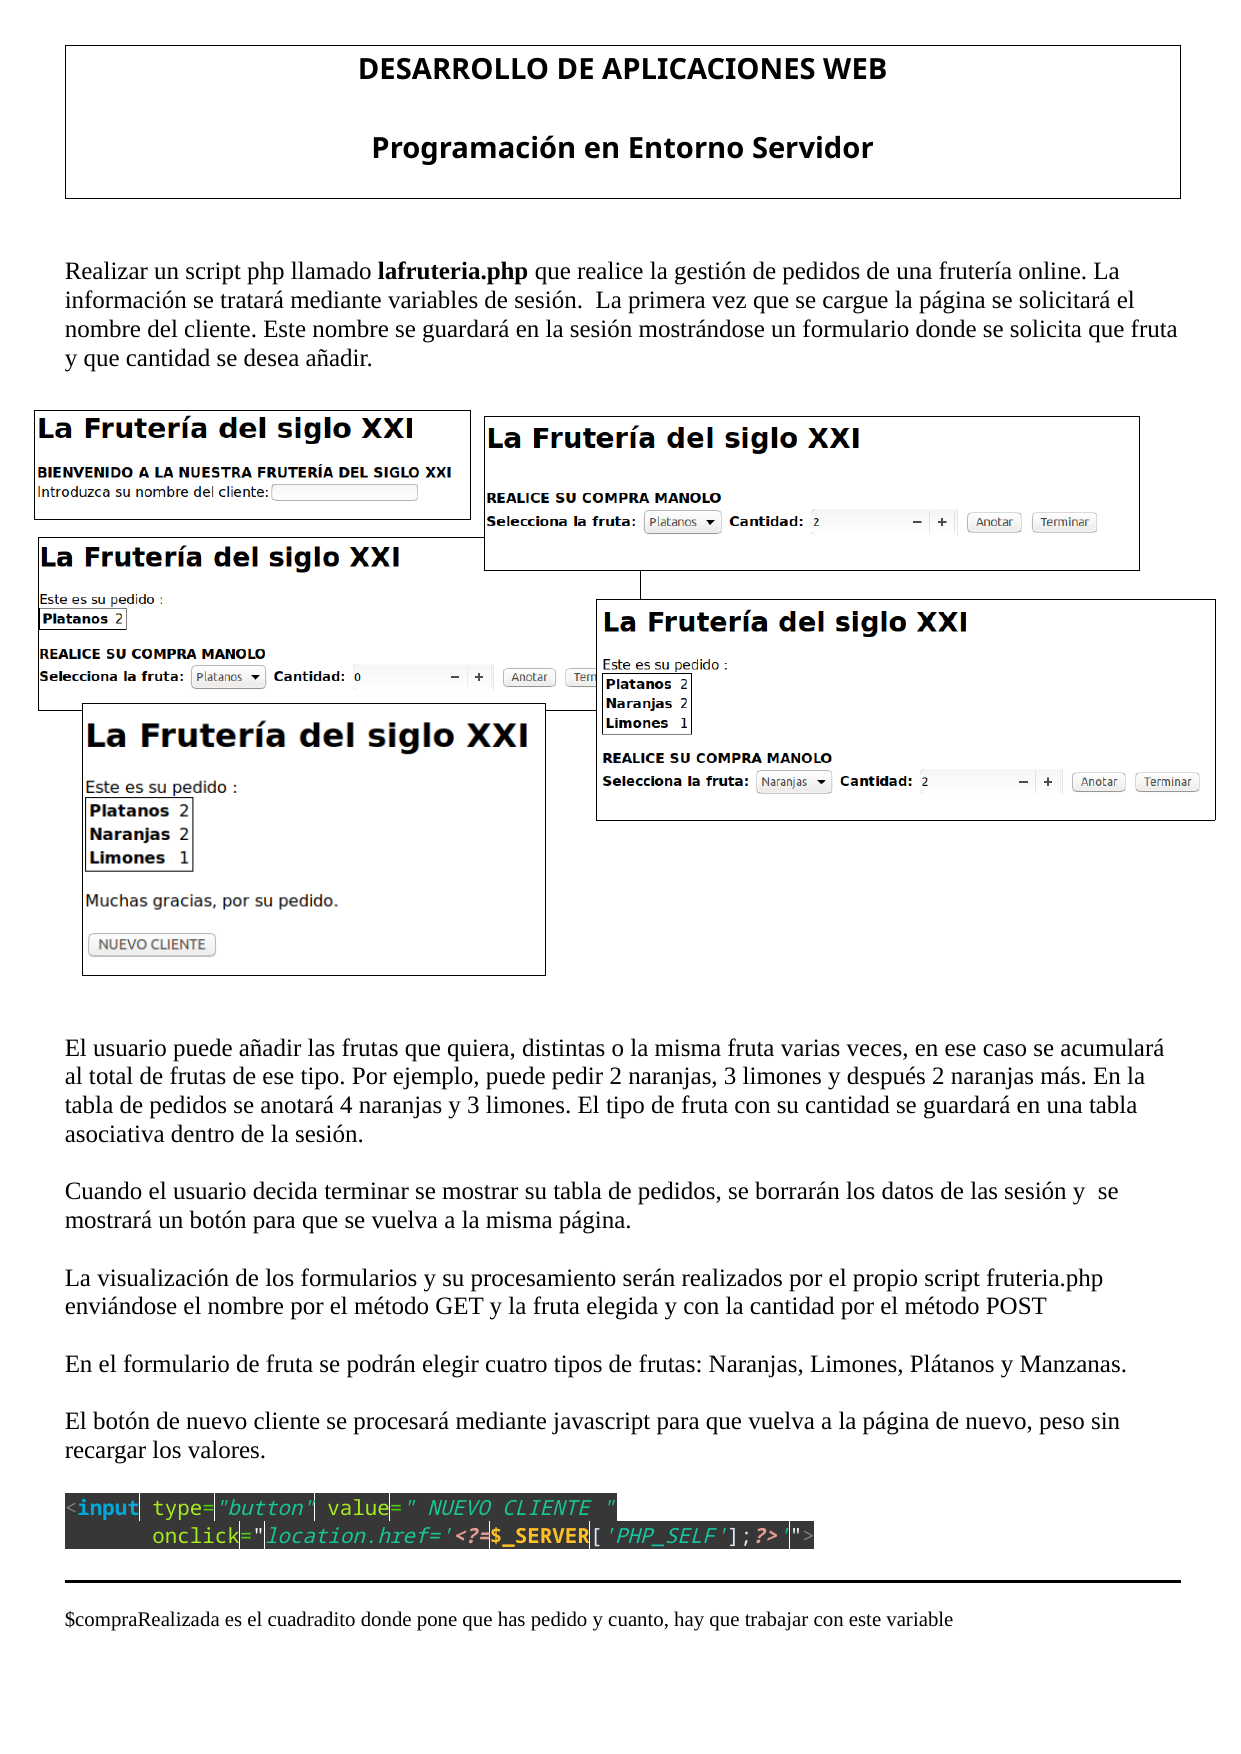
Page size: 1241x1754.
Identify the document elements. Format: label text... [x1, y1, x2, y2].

text DESARROLLO DE APLICACIONES WEB [66, 46, 1180, 88]
text Cuando el usuario decida terminar se mostrar su tabla de pedidos, se borrarán los datos de las sesión y se mostrará un botón para que se vuelva a la misma página. [64, 1176, 1181, 1234]
text <input type="button" value=" NUEVO CLIENTE " [64, 1493, 1181, 1521]
text En el formulario de fruta se podrán elegir cuatro tipos de frutas: Naranjas, Limones, Plátanos y Manzanas. [64, 1349, 1181, 1378]
text Programación en Entorno Servidor [66, 124, 1180, 167]
text Realizar un script php llamado lafruteria.php que realice la gestión de pedidos de una frutería online. La información se tratará mediante variables de sesión. La primera vez que se cargue la página se solicitará el nombre del cliente. Este nombre se guardará en la sesión mostrándose un formulario donde se solicita que fruta y que cantidad se desea añadir. [64, 256, 1181, 371]
text El botón de nuevo cliente se procesará mediante javascript para que vuelva a la página de nuevo, peso sin recargar los valores. [64, 1406, 1181, 1464]
text $compraRealizada es el cuadradito donde pone que has pedido y cuanto, hay que trabajar con este variable [64, 1607, 1181, 1631]
text onclick="location.href='<?=$_SERVER['PHP_SELF'];?>'"> [64, 1521, 1181, 1549]
text La visualización de los formularios y su procesamiento serán realizados por el propio script fruteria.php enviándose el nombre por el método GET y la fruta elegida y con la cantidad por el método POST [64, 1263, 1181, 1320]
text El usuario puede añadir las frutas que quiera, distintas o la misma fruta varias veces, en ese caso se acumulará al total de frutas de ese tipo. Por ejemplo, puede pedir 2 naranjas, 3 limones y después 2 naranjas más. En la tabla de pedidos se anotará 4 naranjas y 3 limones. El tipo de fruta con su cantidad se guardará en una tabla asociativa dentro de la sesión. [64, 1033, 1181, 1148]
